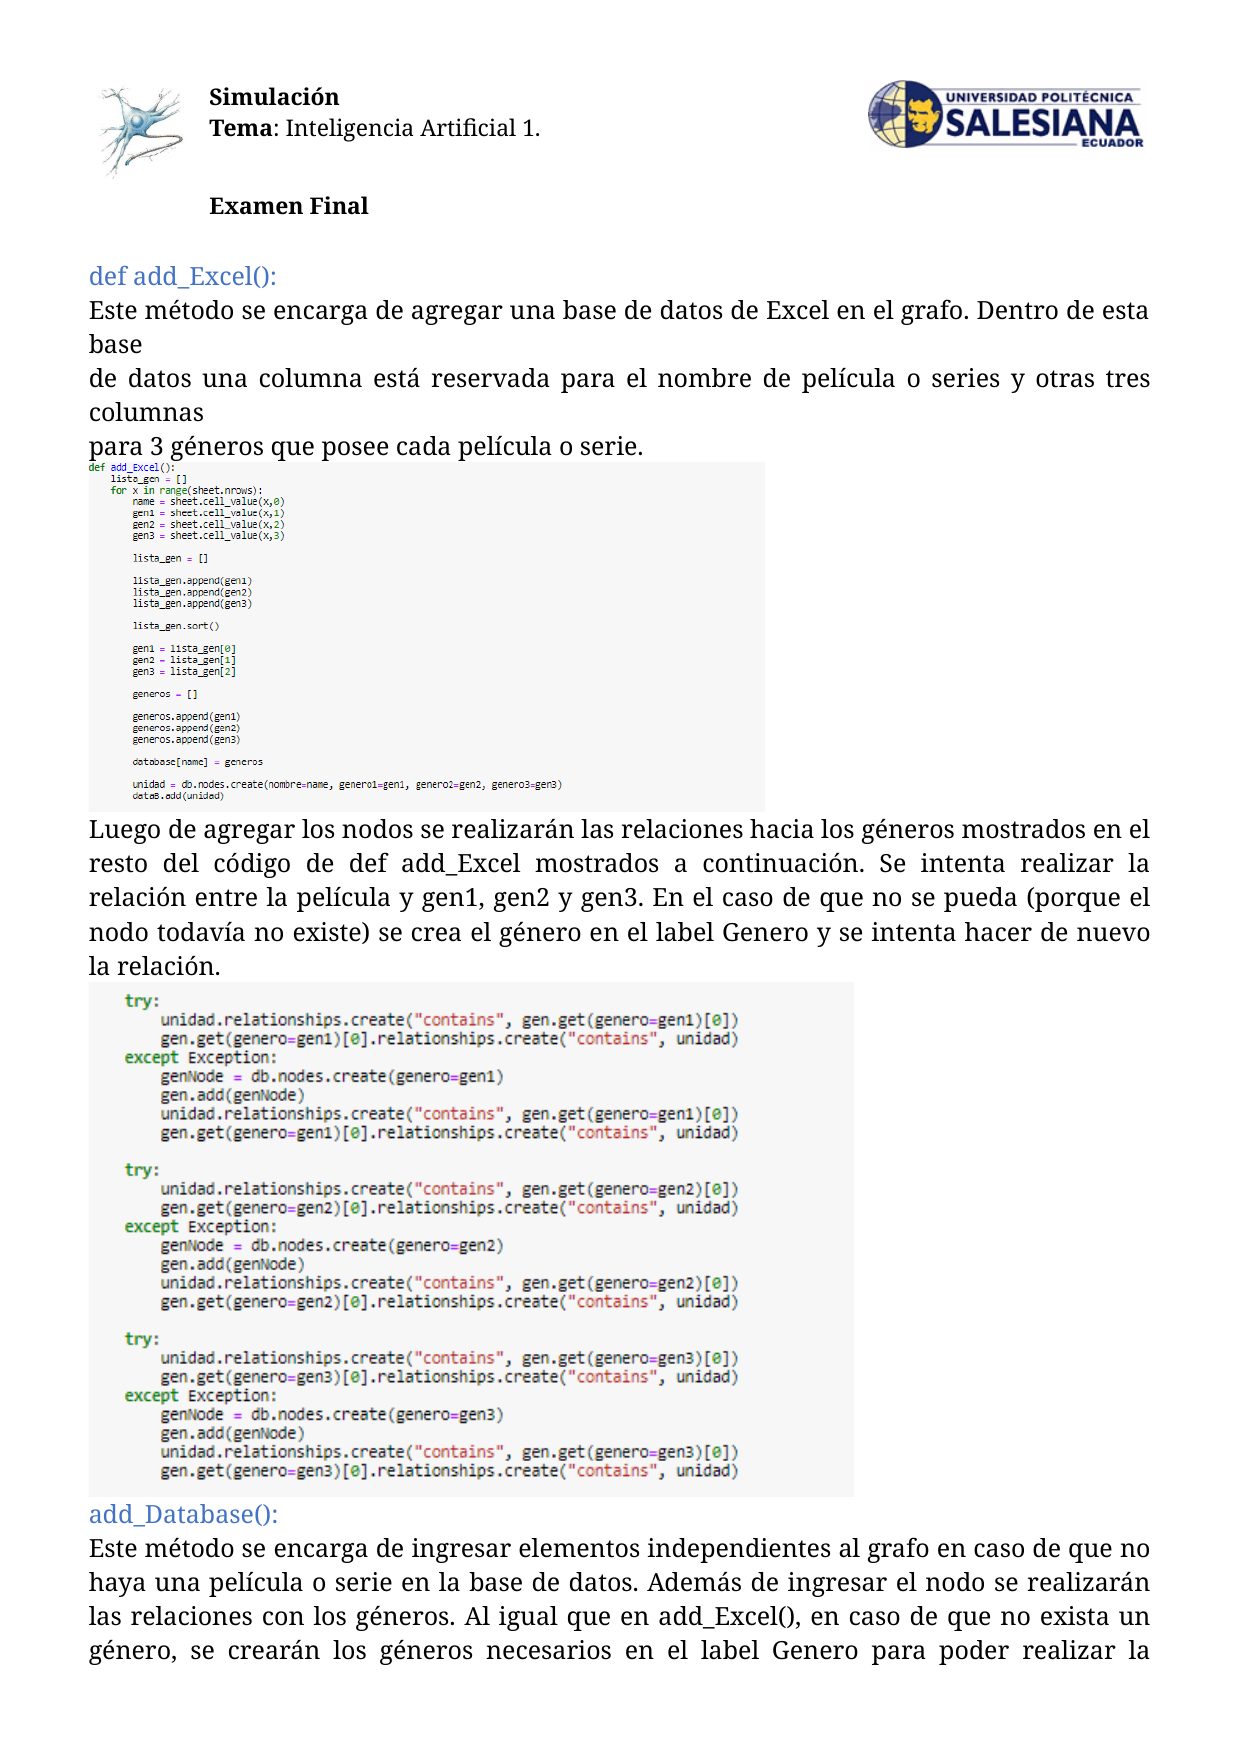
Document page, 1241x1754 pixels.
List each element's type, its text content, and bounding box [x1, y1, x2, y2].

text de datos una columna está reservada para el nombre de película o series y otras tres columnas [88, 360, 1152, 428]
text def add_Excel(): [88, 258, 1152, 292]
text add_Database(): [88, 1496, 1152, 1530]
text Este método se encarga de ingresar elementos independientes al grafo en caso de que no haya una película o serie en la base de datos. Además de ingresar el nodo se realizarán las relaciones con los géneros. Al igual que en add_Excel(), en caso de que no exista un género, se crearán los géneros necesarios en el label Genero para poder realizar la [88, 1530, 1152, 1667]
text para 3 géneros que posee cada película o serie. [88, 428, 1152, 463]
text Luego de agregar los nodos se realizarán las relaciones hacia los géneros mostrados en el resto del código de def add_Excel mostrados a continuación. Se intenta realizar la relación entre la película y gen1, gen2 y gen3. En el caso de que no se pueda (porque el nodo todavía no existe) se crea el género en el label Genero y se intenta hacer de nuevo la relación. [88, 812, 1152, 982]
text Este método se encarga de agregar una base de datos de Excel en el grafo. Dentro de esta base [88, 292, 1152, 360]
